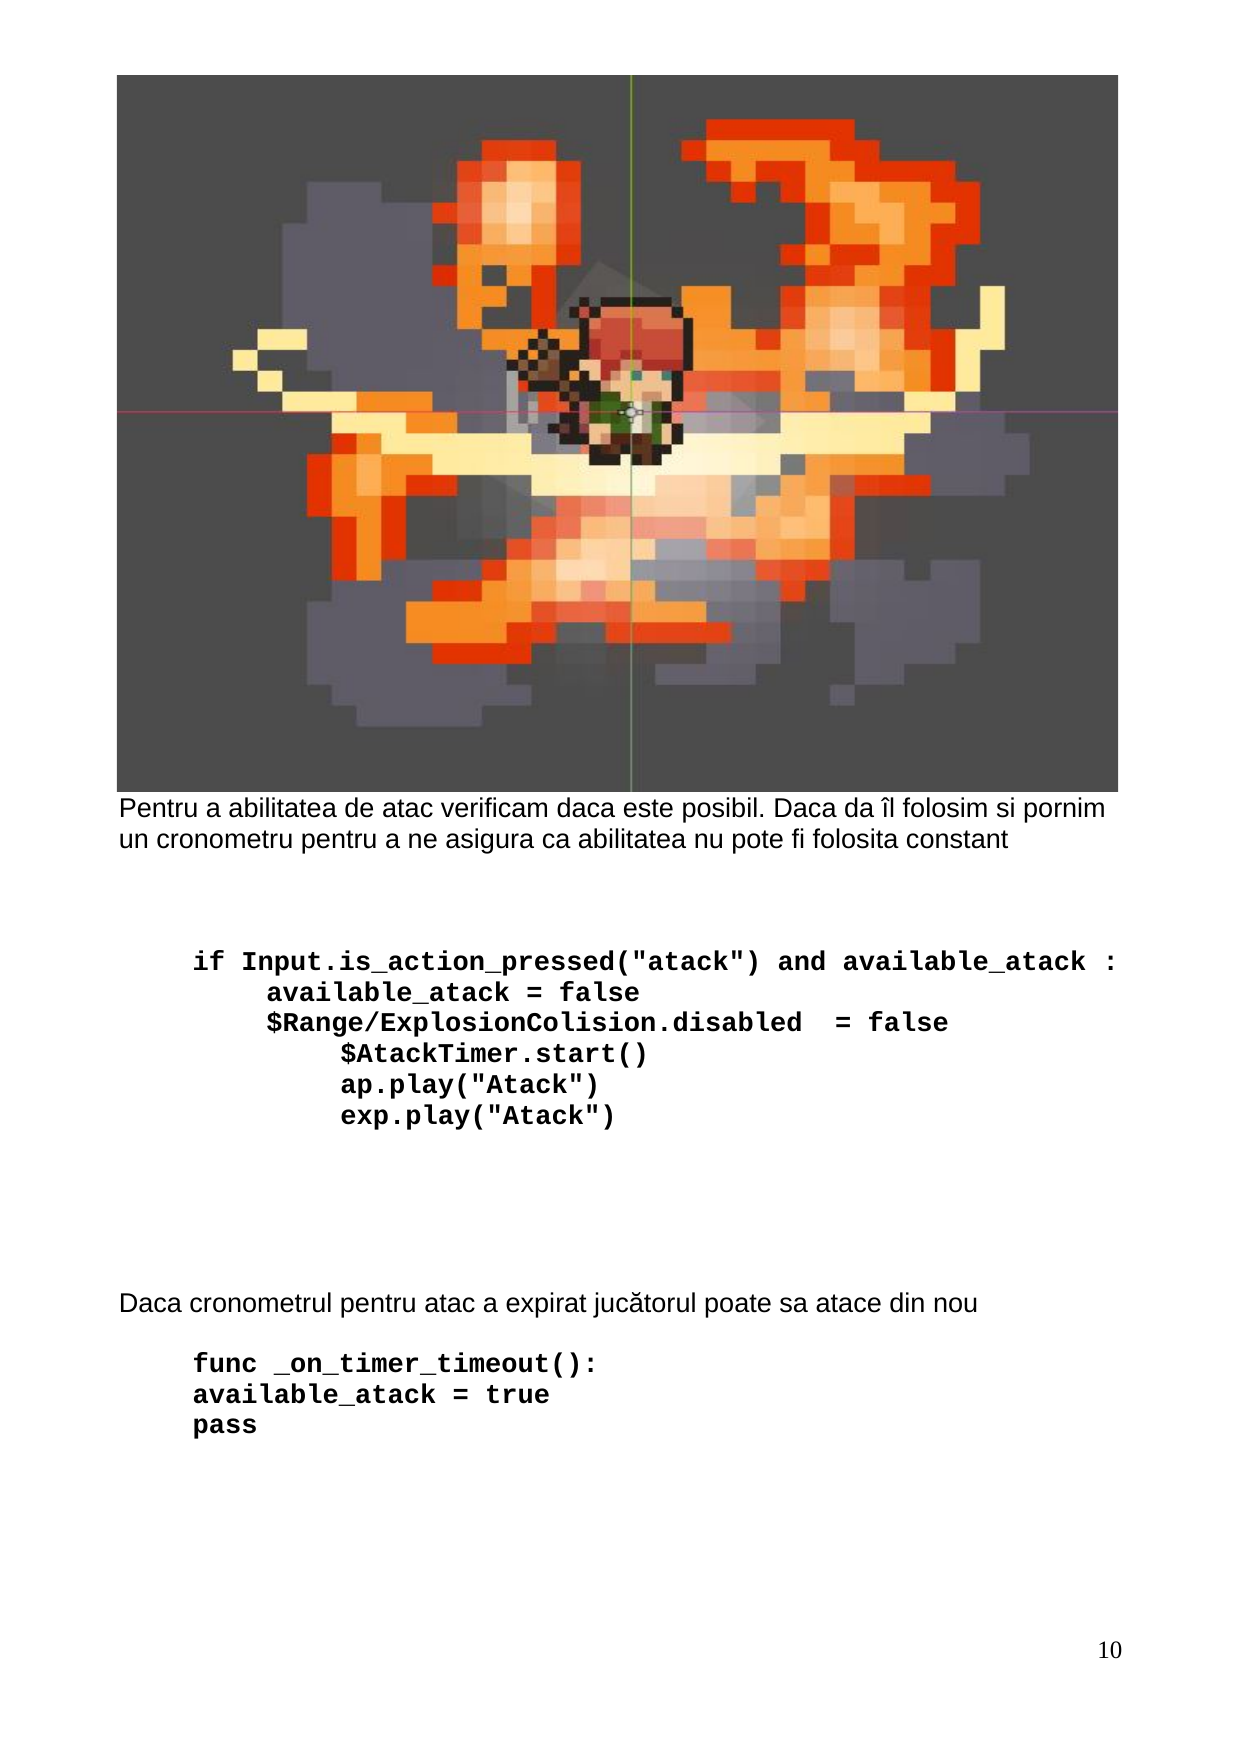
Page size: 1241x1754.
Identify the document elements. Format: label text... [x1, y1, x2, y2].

text Pentru a abilitatea de atac verificam daca este posibil. Daca da îl folosim si pornim un cronometru pentru a ne asigura ca abilitatea nu pote fi folosita constant [118, 166, 1122, 854]
text available_atack = false [118, 978, 1122, 1009]
text func _on_timer_timeout(): [118, 1350, 1122, 1381]
text $AtackTimer.start() [118, 1040, 1122, 1071]
text pass [118, 1411, 1122, 1442]
text ap.play("Atack") [118, 1071, 1122, 1101]
text $Range/ExplosionColision.disabled = false [118, 1009, 1122, 1040]
text available_atack = true [118, 1381, 1122, 1411]
text if Input.is_action_pressed("atack") and available_atack : [118, 948, 1122, 978]
text exp.play("Atack") [118, 1101, 1122, 1132]
text Daca cronometrul pentru atac a expirat jucătorul poate sa atace din nou [118, 1287, 1122, 1319]
